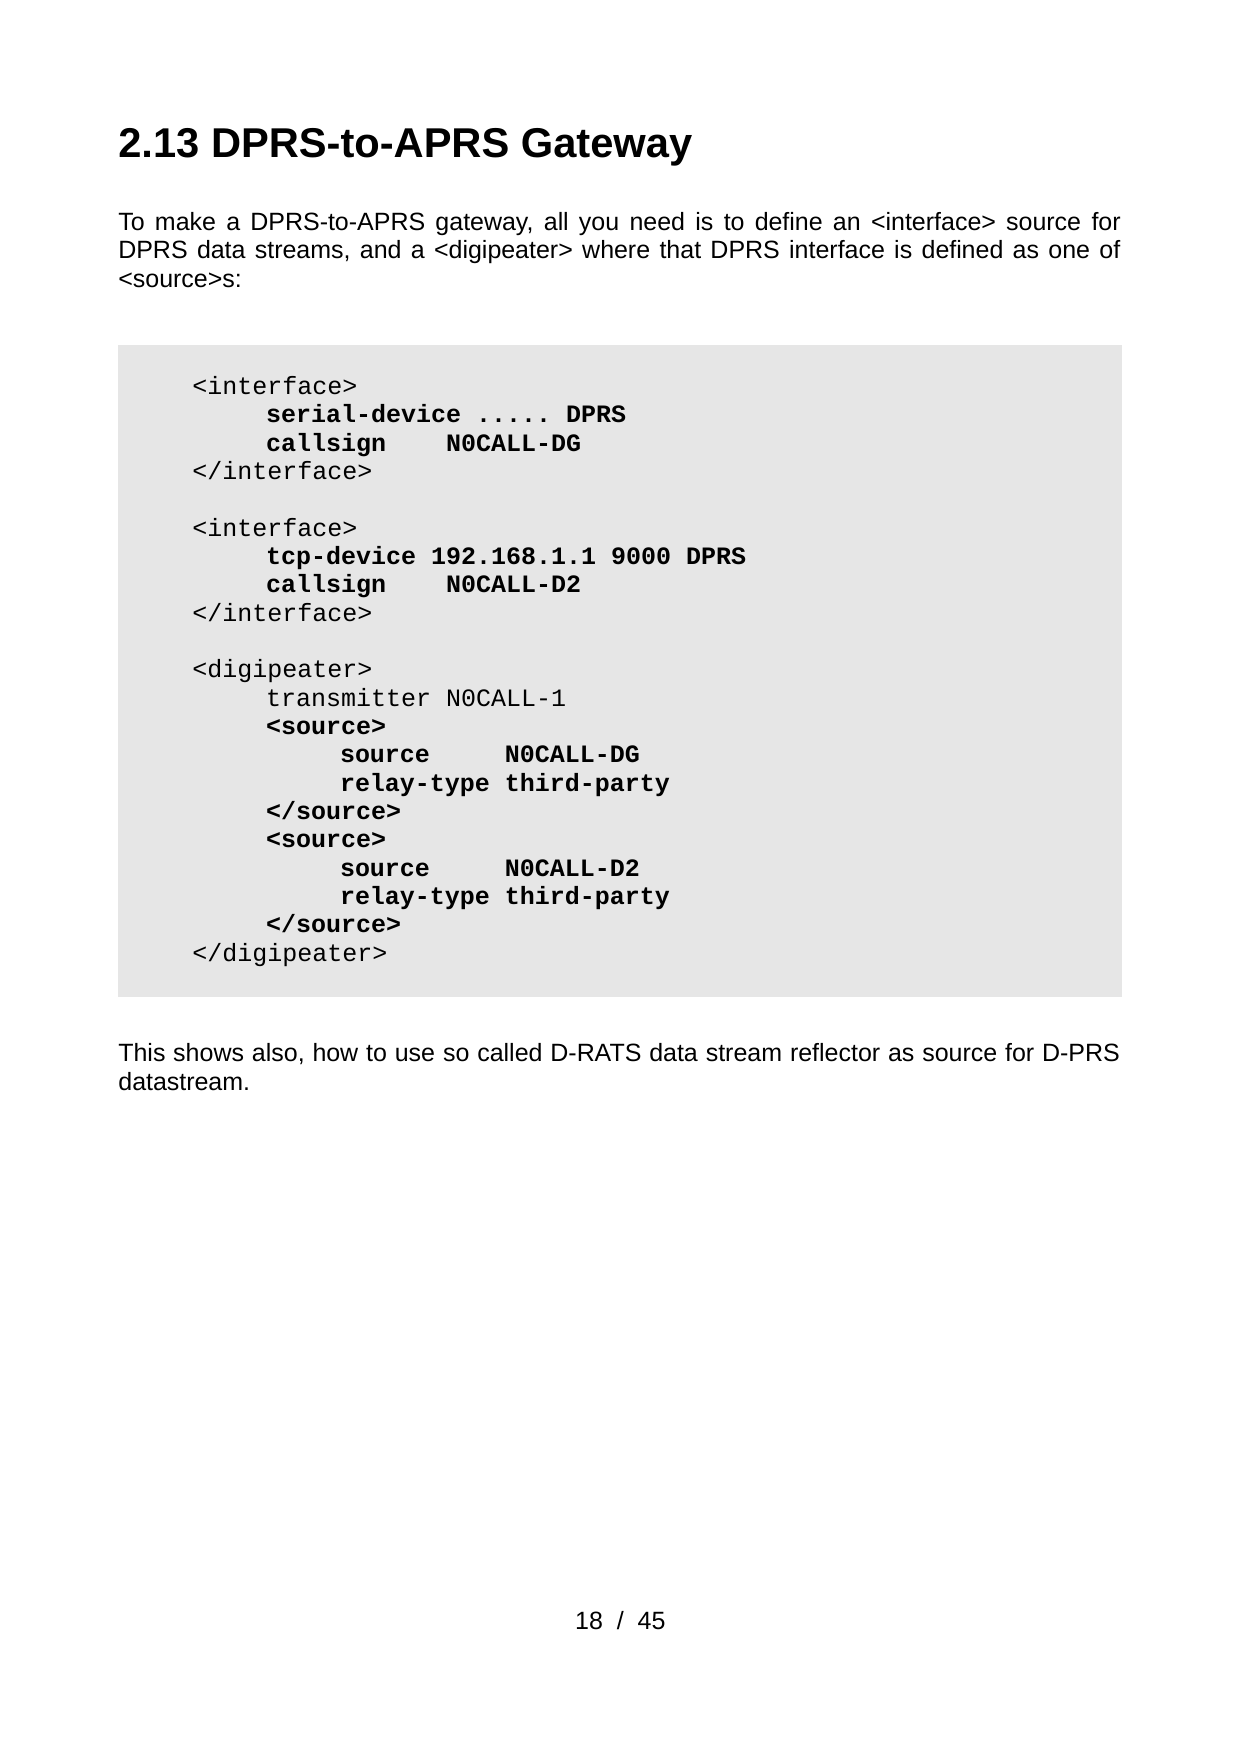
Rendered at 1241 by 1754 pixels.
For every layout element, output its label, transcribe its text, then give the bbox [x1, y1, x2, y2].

text callsign N0CALL-D2 [118, 572, 1122, 600]
text <source> [118, 713, 1122, 742]
text <source> [118, 827, 1122, 855]
text </source> [118, 798, 1122, 827]
text source N0CALL-DG [118, 742, 1122, 770]
text callsign N0CALL-DG [118, 430, 1122, 458]
text <interface> [118, 373, 1122, 402]
text source N0CALL-D2 [118, 855, 1122, 883]
subtitle DPRS-to-APRS Gateway [118, 118, 1122, 166]
text tcp-device 192.168.1.1 9000 DPRS [118, 543, 1122, 572]
text </interface> [118, 600, 1122, 628]
text To make a DPRS-to-APRS gateway, all you need is to define an <interface> source for DPRS data streams, and a <digipeater> where that DPRS interface is defined as one of <source>s: [118, 207, 1122, 293]
text <digipeater> [118, 657, 1122, 685]
text </source> [118, 912, 1122, 940]
text </interface> [118, 458, 1122, 487]
text serial-device ..... DPRS [118, 402, 1122, 430]
text relay-type third-party [118, 883, 1122, 912]
text This shows also, how to use so called D-RATS data stream reflector as source for D-PRS datastream. [118, 1038, 1122, 1095]
text relay-type third-party [118, 770, 1122, 798]
text </digipeater> [118, 940, 1122, 968]
text <interface> [118, 515, 1122, 543]
text transmitter N0CALL-1 [118, 685, 1122, 713]
